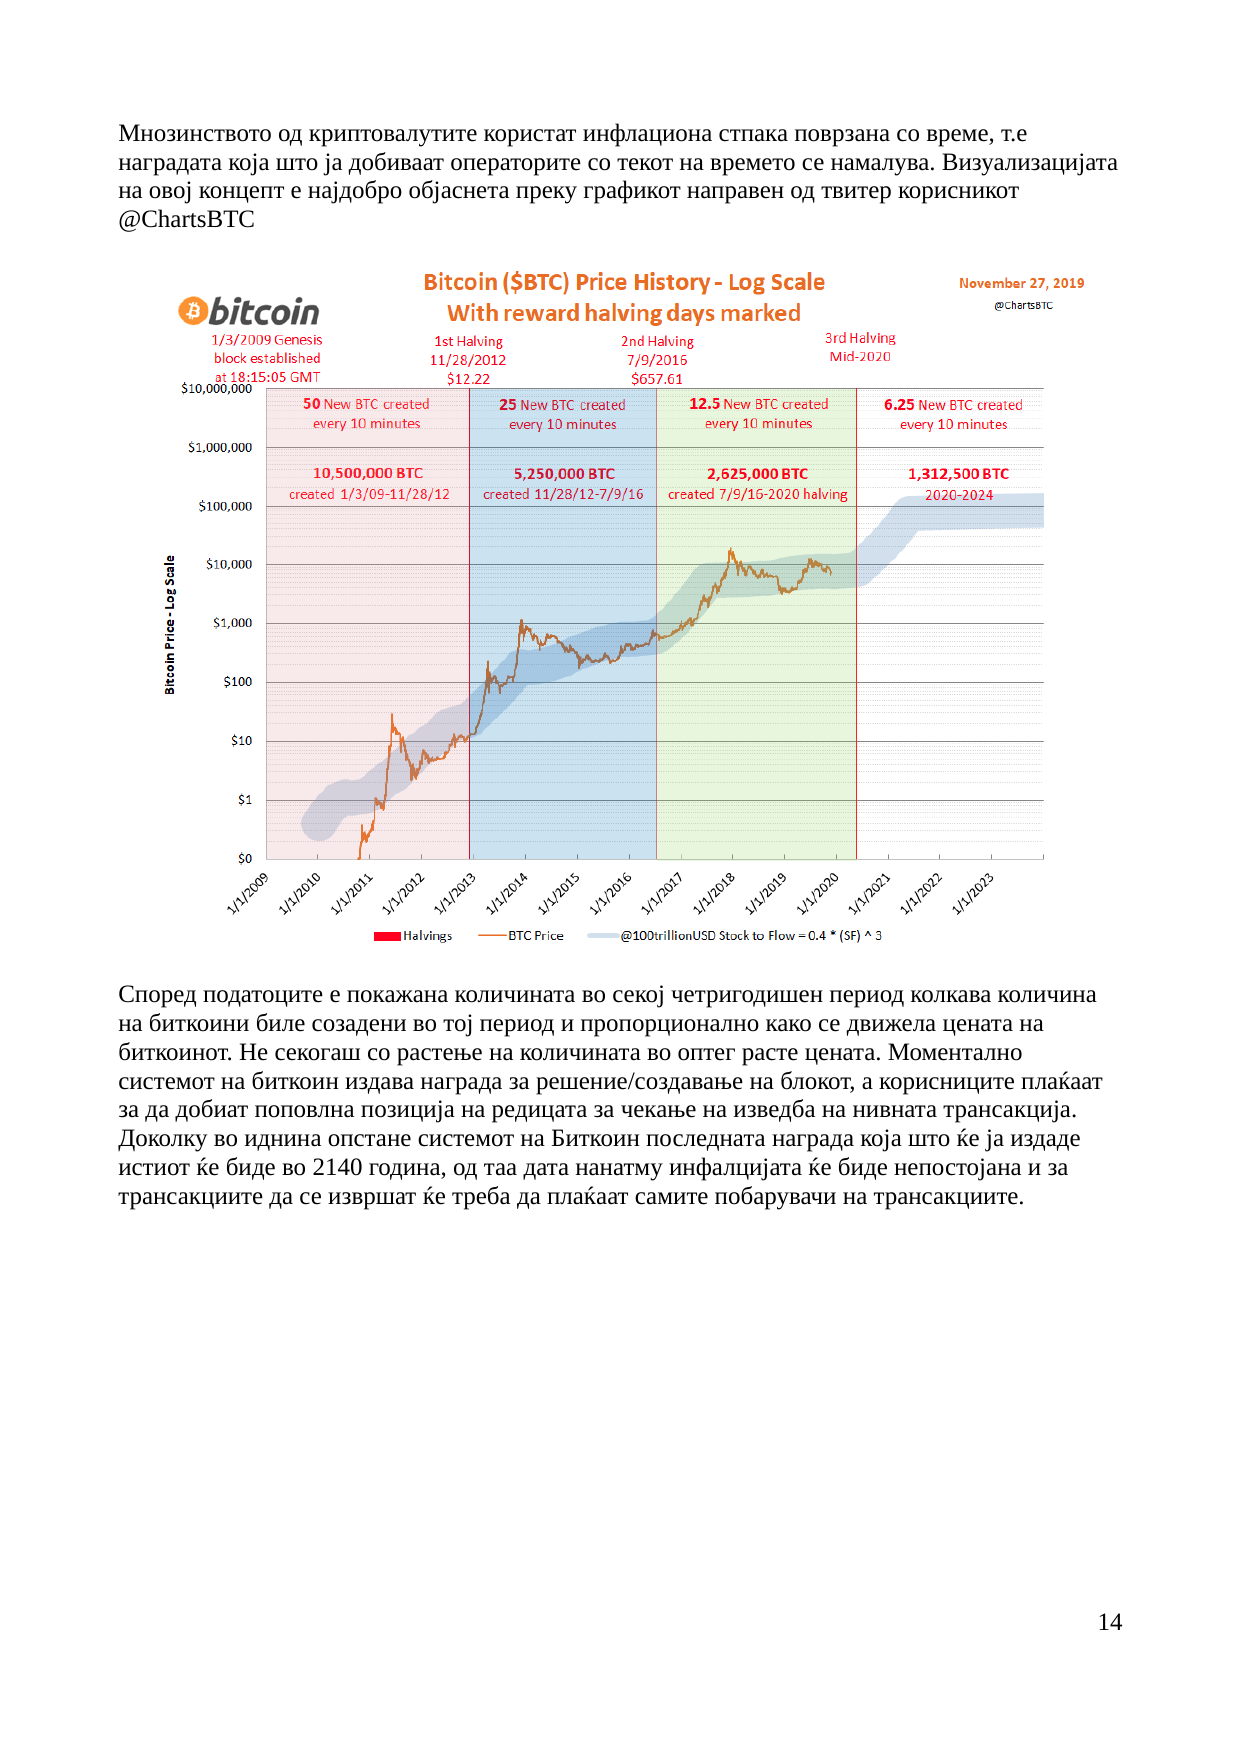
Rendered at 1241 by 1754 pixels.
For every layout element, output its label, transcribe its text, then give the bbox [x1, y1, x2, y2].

text Мнозинството од криптовалутите користат инфлациона стпака поврзана со време, т.е наградата која што ја добиваат операторите со текот на времето се намалува. Визуализацијата на овој концепт е најдобро објаснета преку графикот направен од твитер корисникот @ChartsBTC [118, 118, 1122, 233]
text Според податоците е покажана количината во секој четригодишен период колкава количина на биткоини биле созадени во тој период и пропорционално како се движела цената на биткоинот. Не секогаш со растење на количината во оптег расте цената. Моментално системот на биткоин издава награда за решение/создавање на блокот, а корисниците плаќаат за да добиат поповлна позиција на редицата за чекање на изведба на нивната трансакција. Доколку во иднина опстане системот на Биткоин последната награда која што ќе ја издаде истиот ќе биде во 2140 година, од таа дата нанатму инфалцијата ќе биде непостојана и за трансакциите да се извршат ќе треба да плаќаат самите побарувачи на трансакциите. [118, 979, 1122, 1209]
picture [151, 261, 1105, 951]
